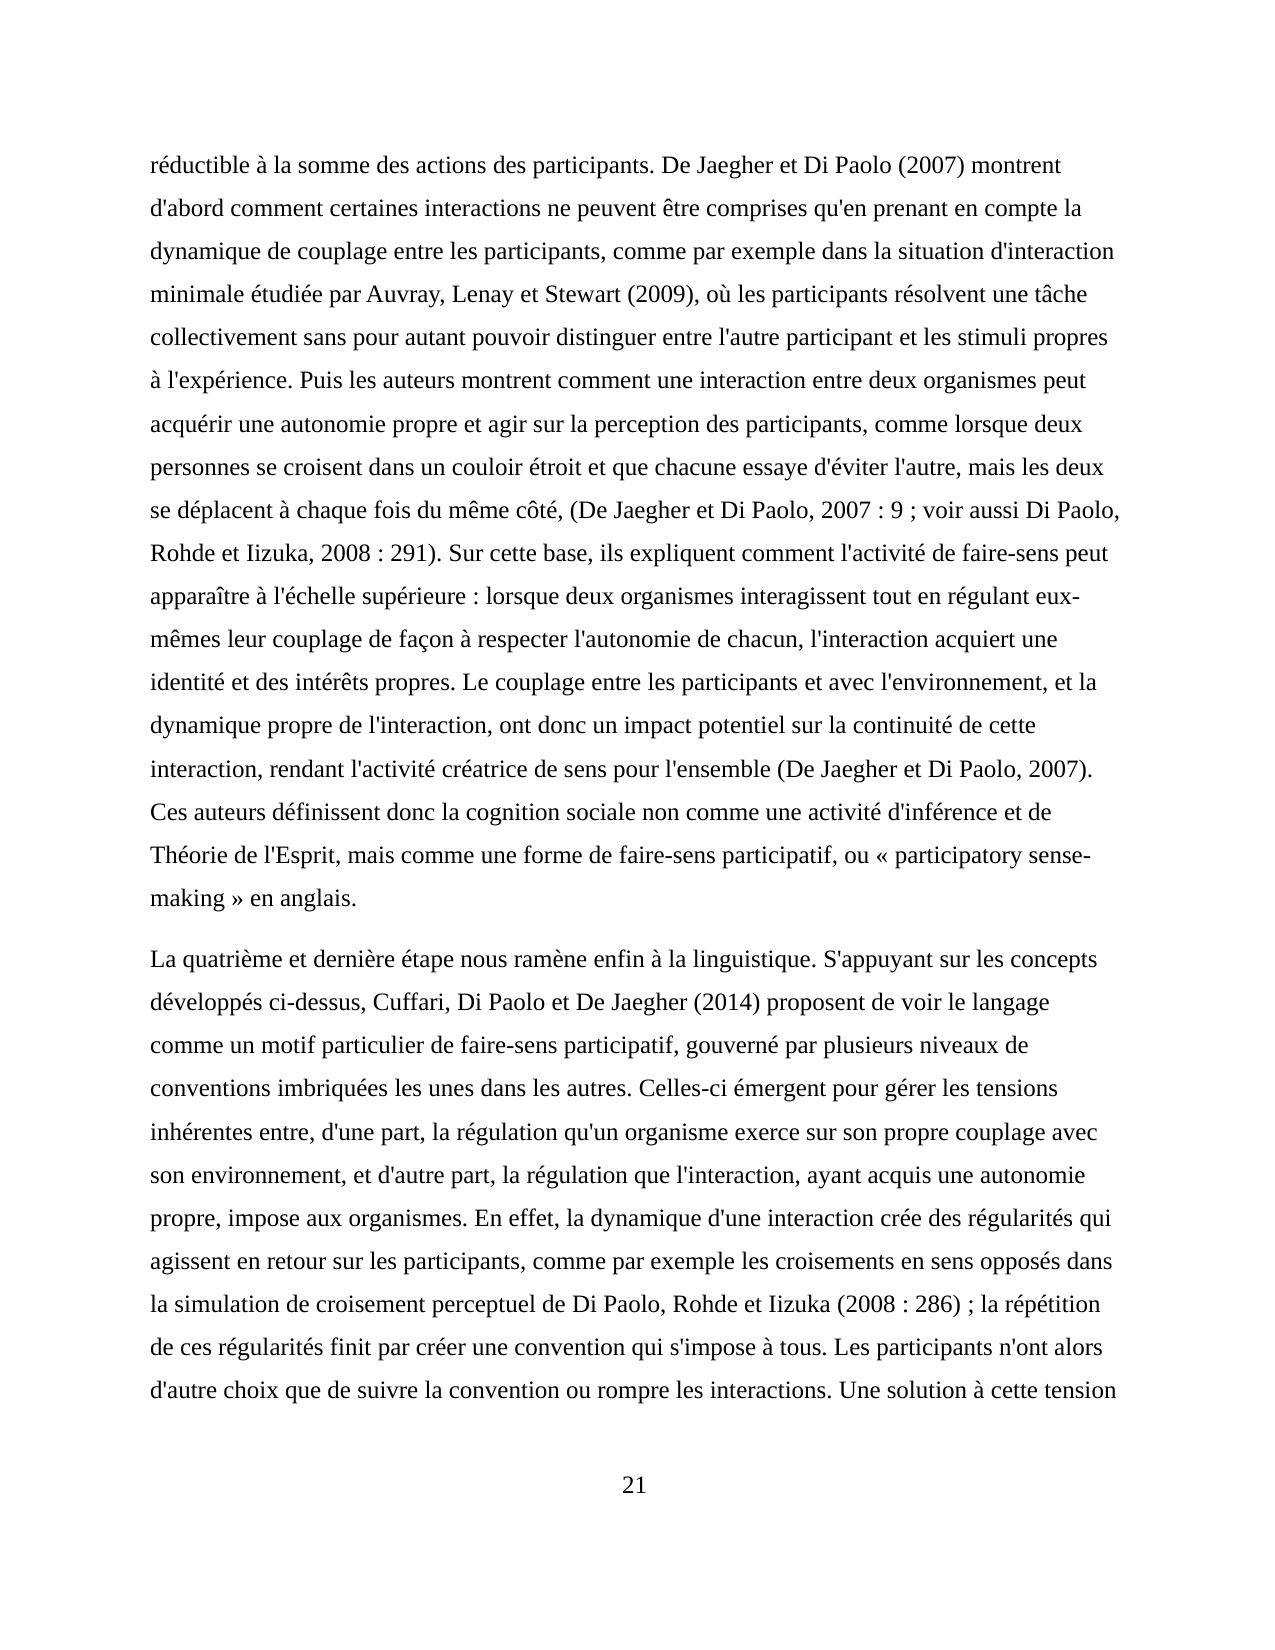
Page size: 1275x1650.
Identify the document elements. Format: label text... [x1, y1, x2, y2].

text La quatrième et dernière étape nous ramène enfin à la linguistique. S'appuyant sur les concepts développés ci-dessus, Cuffari, Di Paolo et De Jaegher (2014) proposent de voir le langage comme un motif particulier de faire-sens participatif, gouverné par plusieurs niveaux de conventions imbriquées les unes dans les autres. Celles-ci émergent pour gérer les tensions inhérentes entre, d'une part, la régulation qu'un organisme exerce sur son propre couplage avec son environnement, et d'autre part, la régulation que l'interaction, ayant acquis une autonomie propre, impose aux organismes. En effet, la dynamique d'une interaction crée des régularités qui agissent en retour sur les participants, comme par exemple les croisements en sens opposés dans la simulation de croisement perceptuel de Di Paolo, Rohde et Iizuka (2008 : 286) ; la répétition de ces régularités finit par créer une convention qui s'impose à tous. Les participants n'ont alors d'autre choix que de suivre la convention ou rompre les interactions. Une solution à cette tension [150, 944, 1125, 1404]
text réductible à la somme des actions des participants. De Jaegher et Di Paolo (2007) montrent d'abord comment certaines interactions ne peuvent être comprises qu'en prenant en compte la dynamique de couplage entre les participants, comme par exemple dans la situation d'interaction minimale étudiée par Auvray, Lenay et Stewart (2009), où les participants résolvent une tâche collectivement sans pour autant pouvoir distinguer entre l'autre participant et les stimuli propres à l'expérience. Puis les auteurs montrent comment une interaction entre deux organismes peut acquérir une autonomie propre et agir sur la perception des participants, comme lorsque deux personnes se croisent dans un couloir étroit et que chacune essaye d'éviter l'autre, mais les deux se déplacent à chaque fois du même côté, (De Jaegher et Di Paolo, 2007 : 9 ; voir aussi Di Paolo, Rohde et Iizuka, 2008 : 291). Sur cette base, ils expliquent comment l'activité de faire-sens peut apparaître à l'échelle supérieure : lorsque deux organismes interagissent tout en régulant eux-mêmes leur couplage de façon à respecter l'autonomie de chacun, l'interaction acquiert une identité et des intérêts propres. Le couplage entre les participants et avec l'environnement, et la dynamique propre de l'interaction, ont donc un impact potentiel sur la continuité de cette interaction, rendant l'activité créatrice de sens pour l'ensemble (De Jaegher et Di Paolo, 2007). Ces auteurs définissent donc la cognition sociale non comme une activité d'inférence et de Théorie de l'Esprit, mais comme une forme de faire-sens participatif, ou « participatory sense-making » en anglais. [150, 150, 1125, 912]
